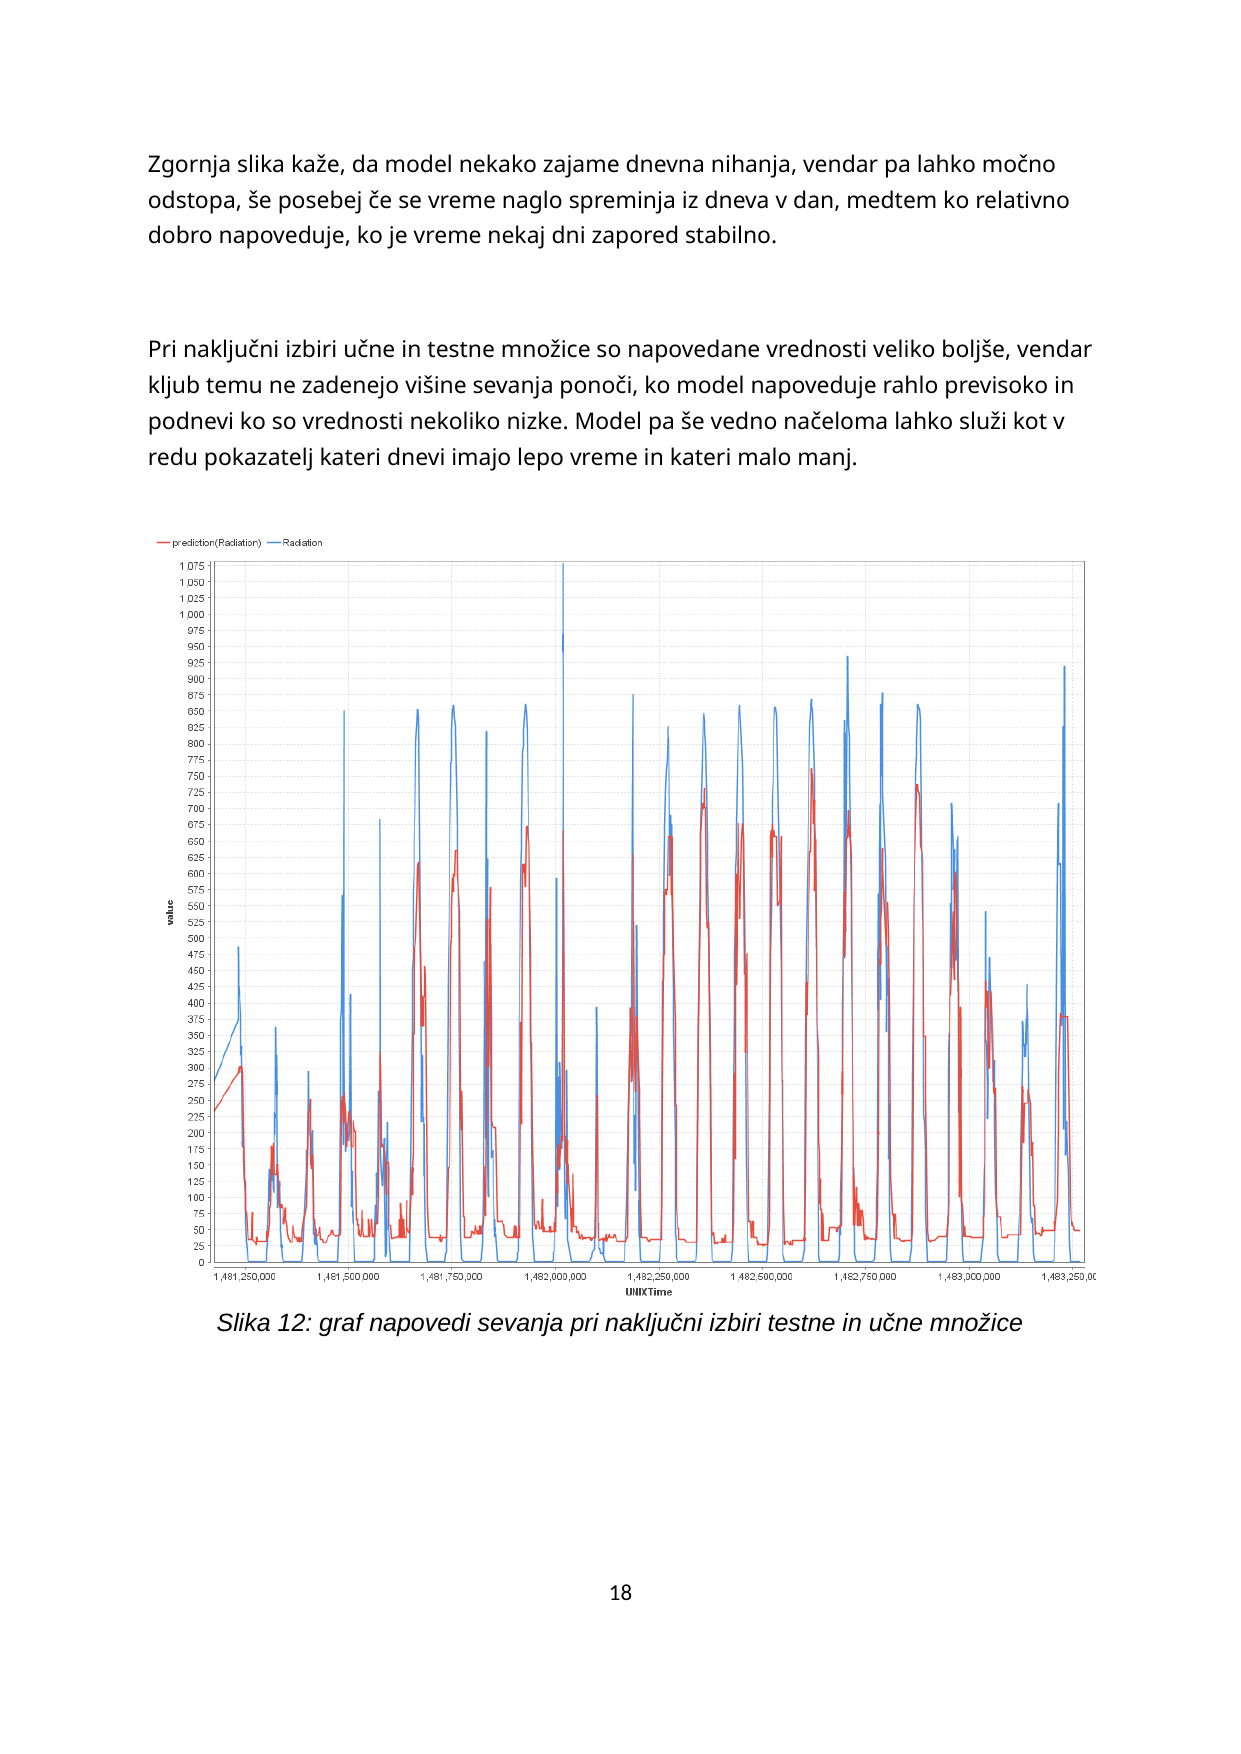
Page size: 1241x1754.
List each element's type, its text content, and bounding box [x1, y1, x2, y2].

picture [152, 527, 1098, 1304]
text Slika 12: graf napovedi sevanja pri naključni izbiri testne in učne množice [118, 510, 1122, 1337]
text Pri naključni izbiri učne in testne množice so napovedane vrednosti veliko boljše, vendar kljub temu ne zadenejo višine sevanja ponoči, ko model napoveduje rahlo previsoko in podnevi ko so vrednosti nekoliko nizke. Model pa še vedno načeloma lahko služi kot v redu pokazatelj kateri dnevi imajo lepo vreme in kateri malo manj. [148, 333, 1093, 472]
text Zgornja slika kaže, da model nekako zajame dnevna nihanja, vendar pa lahko močno odstopa, še posebej če se vreme naglo spreminja iz dneva v dan, medtem ko relativno dobro napoveduje, ko je vreme nekaj dni zapored stabilno. [148, 148, 1093, 251]
